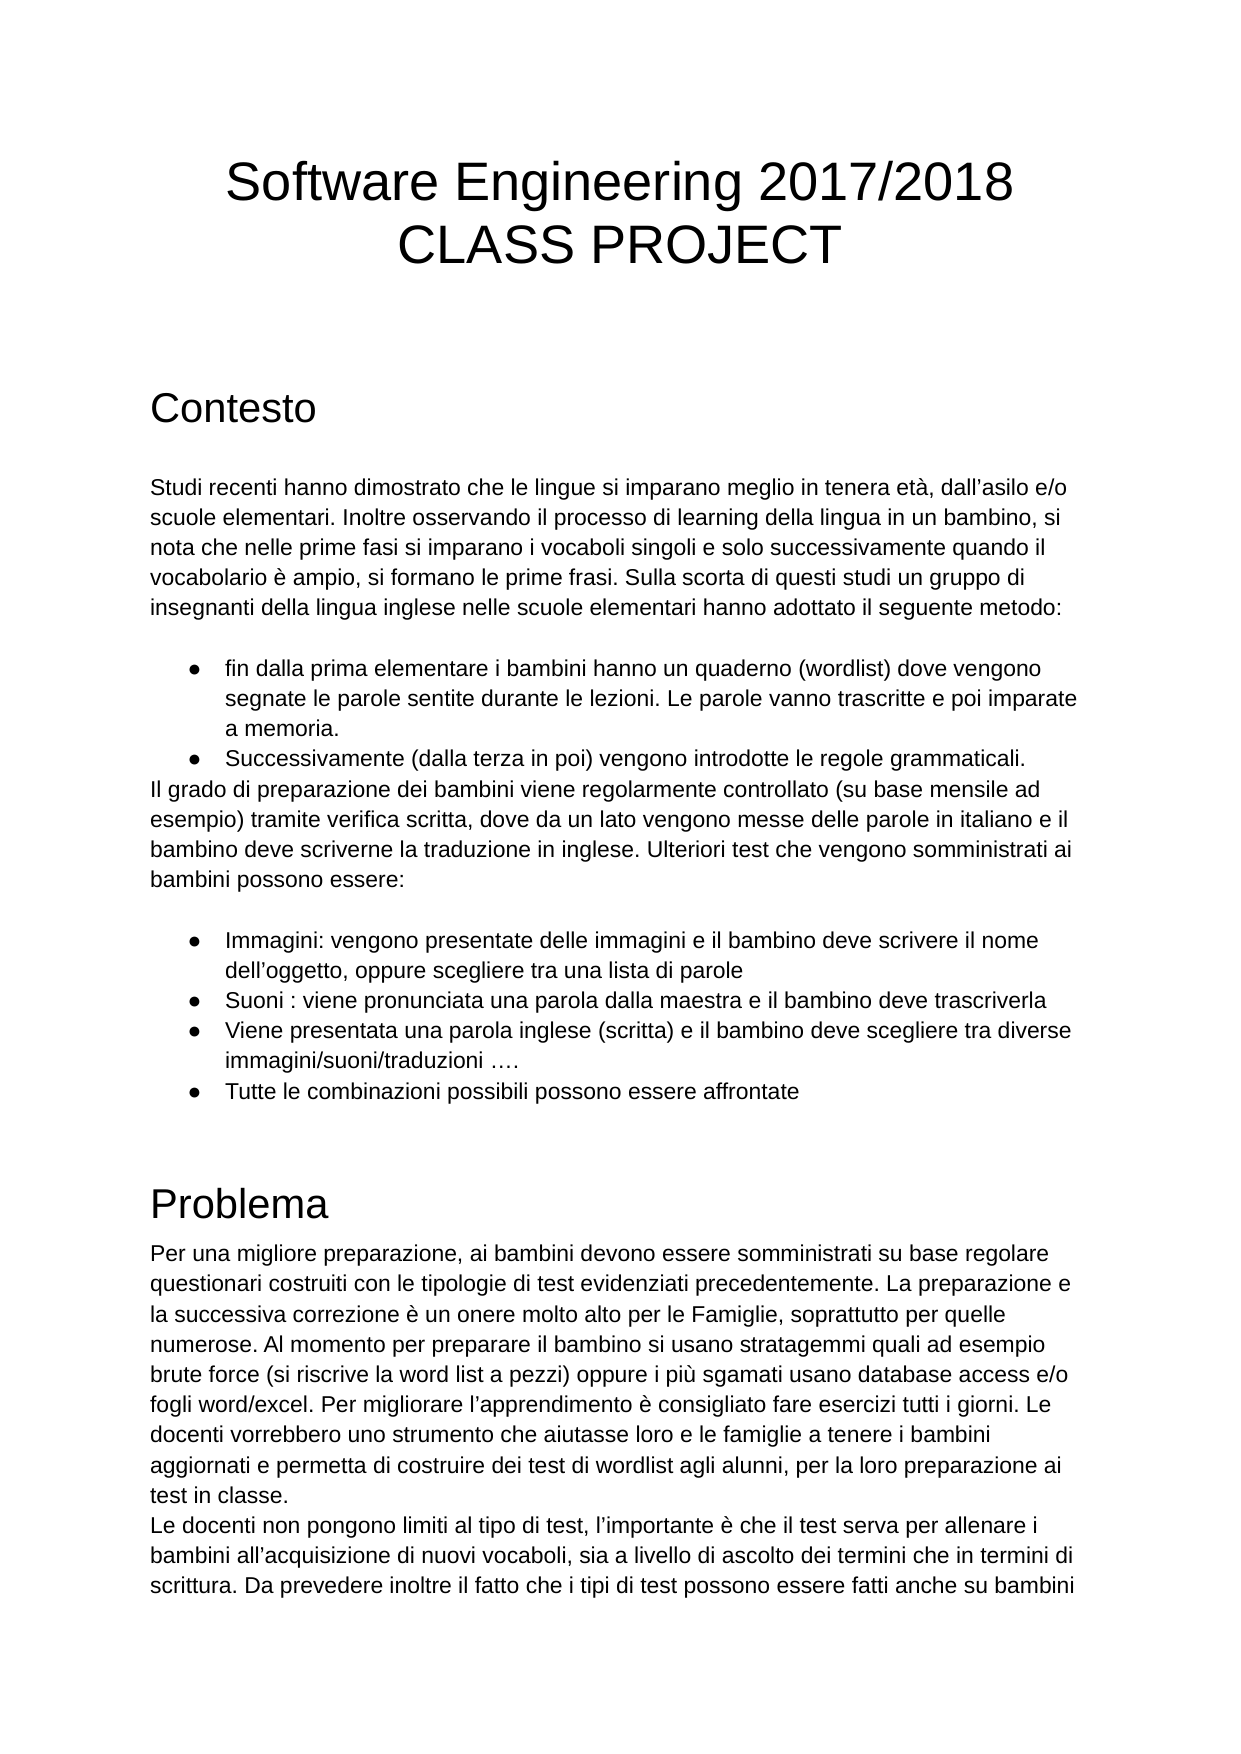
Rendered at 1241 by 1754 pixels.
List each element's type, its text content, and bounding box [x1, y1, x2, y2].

text Studi recenti hanno dimostrato che le lingue si imparano meglio in tenera età, dall’asilo e/o scuole elementari. Inoltre osservando il processo di learning della lingua in un bambino, si nota che nelle prime fasi si imparano i vocaboli singoli e solo successivamente quando il vocabolario è ampio, si formano le prime frasi. Sulla scorta di questi studi un gruppo di insegnanti della lingua inglese nelle scuole elementari hanno adottato il seguente metodo: [150, 473, 1090, 621]
list Suoni : viene pronunciata una parola dalla maestra e il bambino deve trascriverla [187, 987, 1090, 1013]
text Per una migliore preparazione, ai bambini devono essere somministrati su base regolare questionari costruiti con le tipologie di test evidenziati precedentemente. La preparazione e la successiva correzione è un onere molto alto per le Famiglie, soprattutto per quelle numerose. Al momento per preparare il bambino si usano stratagemmi quali ad esempio brute force (si riscrive la word list a pezzi) oppure i più sgamati usano database access e/o fogli word/excel. Per migliorare l’apprendimento è consigliato fare esercizi tutti i giorni. Le docenti vorrebbero uno strumento che aiutasse loro e le famiglie a tenere i bambini aggiornati e permetta di costruire dei test di wordlist agli alunni, per la loro preparazione ai test in classe. [150, 1240, 1090, 1508]
subtitle Contesto [150, 383, 1090, 431]
list fin dalla prima elementare i bambini hanno un quaderno (wordlist) dove vengono segnate le parole sentite durante le lezioni. Le parole vanno trascritte e poi imparate a memoria. [187, 655, 1090, 742]
list Successivamente (dalla terza in poi) vengono introdotte le regole grammaticali. [187, 745, 1090, 772]
list Immagini: vengono presentate delle immagini e il bambino deve scrivere il nome dell’oggetto, oppure scegliere tra una lista di parole [187, 927, 1090, 983]
list Tutte le combinazioni possibili possono essere affrontate [187, 1078, 1090, 1104]
title Software Engineering 2017/2018 CLASS PROJECT [150, 150, 1090, 274]
subtitle Problema [150, 1180, 1090, 1228]
text Il grado di preparazione dei bambini viene regolarmente controllato (su base mensile ad esempio) tramite verifica scritta, dove da un lato vengono messe delle parole in italiano e il bambino deve scriverne la traduzione in inglese. Ulteriori test che vengono somministrati ai bambini possono essere: [150, 776, 1090, 923]
list Viene presentata una parola inglese (scritta) e il bambino deve scegliere tra diverse immagini/suoni/traduzioni …. [187, 1017, 1090, 1074]
text Le docenti non pongono limiti al tipo di test, l’importante è che il test serva per allenare i bambini all’acquisizione di nuovi vocaboli, sia a livello di ascolto dei termini che in termini di scrittura. Da prevedere inoltre il fatto che i tipi di test possono essere fatti anche su bambini [150, 1512, 1090, 1599]
